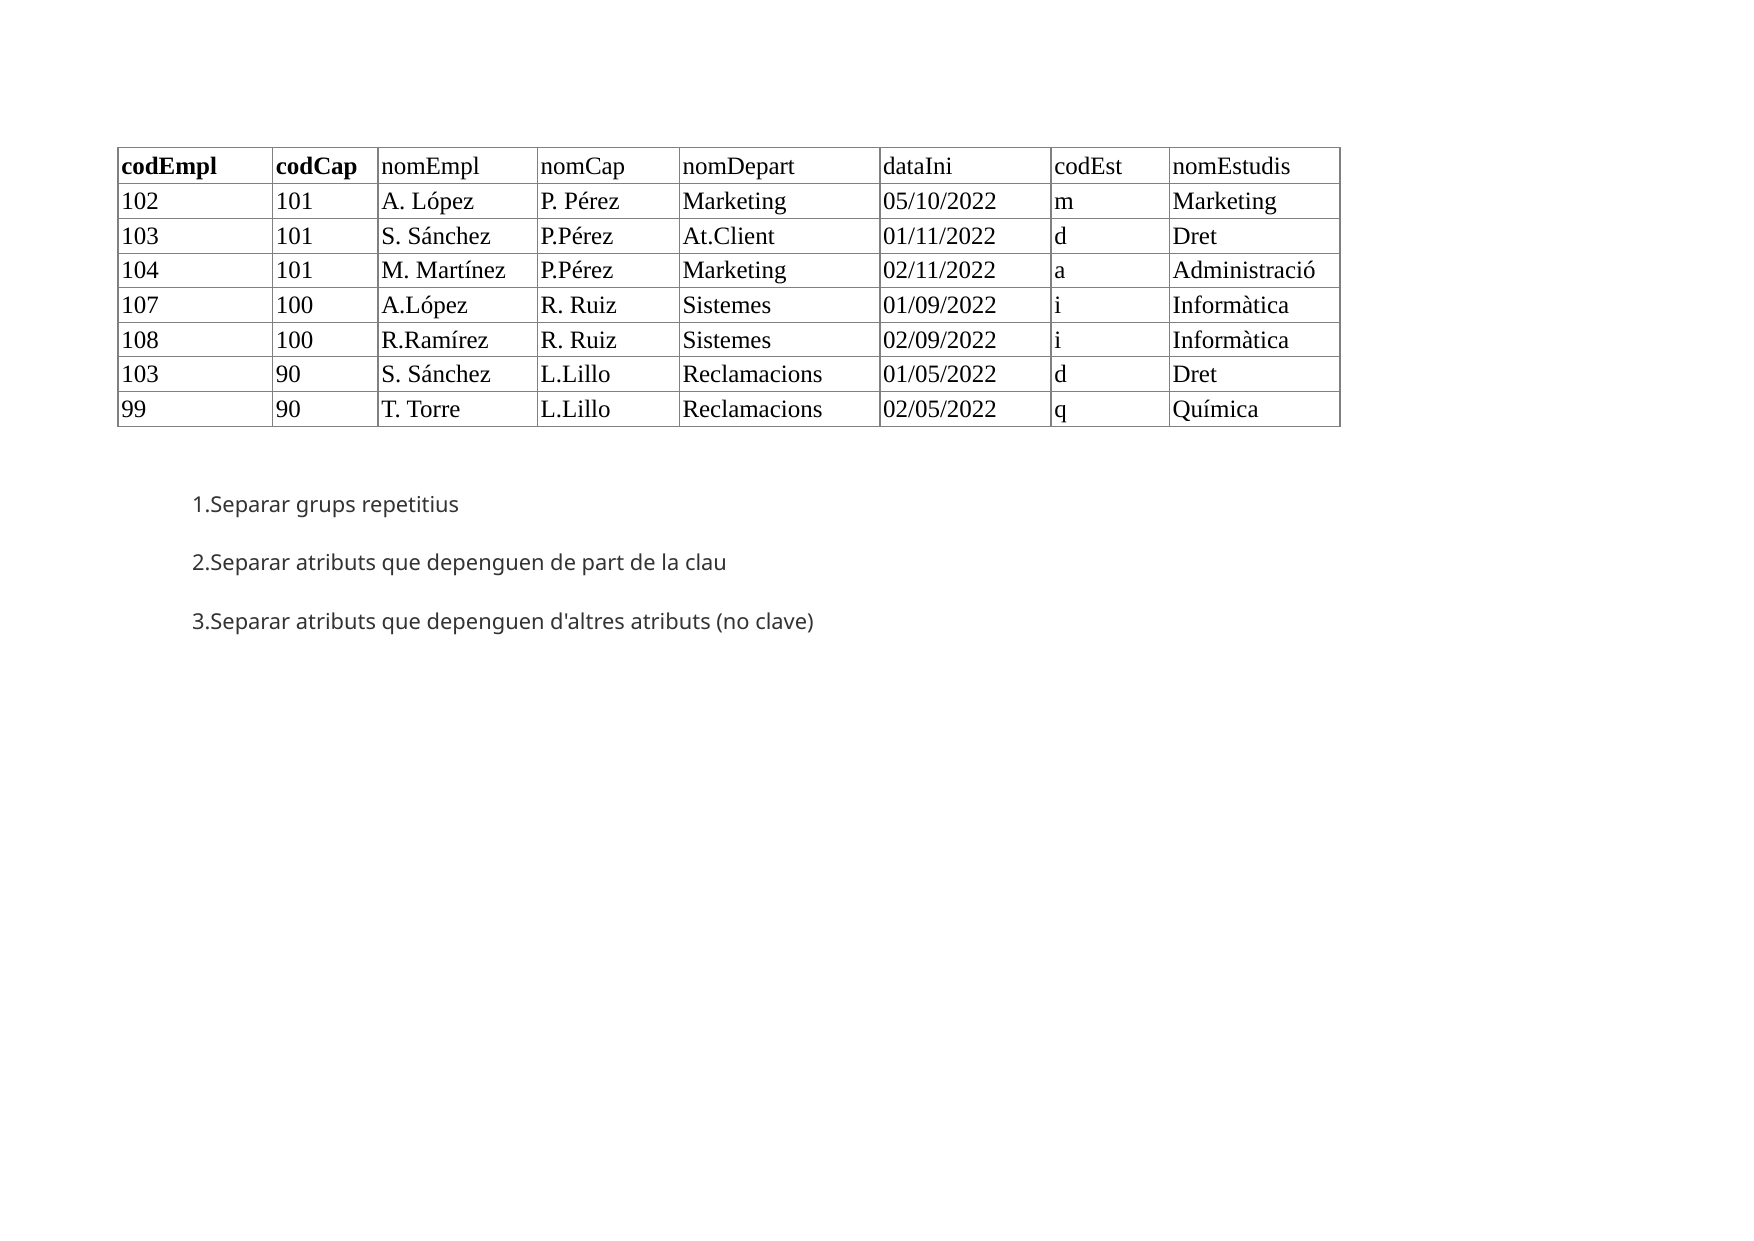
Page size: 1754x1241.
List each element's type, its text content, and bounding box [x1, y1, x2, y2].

table_cell 108 [119, 323, 272, 356]
table_cell 01/09/2022 [881, 288, 1050, 322]
table_cell Marketing [1170, 184, 1339, 218]
table_cell d [1052, 219, 1169, 252]
table_cell 103 [119, 219, 272, 252]
table_cell R. Ruiz [538, 288, 679, 322]
list Separar atributs que depenguen d'altres atributs (no clave) [118, 592, 1636, 635]
table_cell P. Pérez [538, 184, 679, 218]
table_cell 100 [273, 323, 377, 356]
table_cell 90 [273, 392, 377, 426]
table_cell 101 [273, 254, 377, 287]
table_cell a [1052, 254, 1169, 287]
table_cell Informàtica [1170, 323, 1339, 356]
table_header nomEmpl [379, 148, 537, 183]
table_cell i [1052, 323, 1169, 356]
table_cell 104 [119, 254, 272, 287]
table_cell Sistemes [680, 323, 879, 356]
table_cell Marketing [680, 254, 879, 287]
table_cell L.Lillo [538, 392, 679, 426]
table_cell At.Client [680, 219, 879, 252]
table_cell Informàtica [1170, 288, 1339, 322]
table_header nomEstudis [1170, 148, 1339, 183]
table_cell 02/05/2022 [881, 392, 1050, 426]
table_cell Sistemes [680, 288, 879, 322]
table_cell S. Sánchez [379, 219, 537, 252]
table_cell L.Lillo [538, 357, 679, 391]
table_header codCap [273, 148, 377, 183]
table_cell Reclamacions [680, 357, 879, 391]
table_cell 102 [119, 184, 272, 218]
table_cell R. Ruiz [538, 323, 679, 356]
table_cell m [1052, 184, 1169, 218]
table_cell A.López [379, 288, 537, 322]
table_cell Administració [1170, 254, 1339, 287]
list Separar grups repetitius [118, 475, 1636, 519]
table_cell R.Ramírez [379, 323, 537, 356]
table_cell M. Martínez [379, 254, 537, 287]
table_header nomCap [538, 148, 679, 183]
table_cell P.Pérez [538, 219, 679, 252]
table_cell Reclamacions [680, 392, 879, 426]
table_cell Marketing [680, 184, 879, 218]
table_cell Dret [1170, 357, 1339, 391]
table_cell T. Torre [379, 392, 537, 426]
table_cell 02/11/2022 [881, 254, 1050, 287]
table_cell 90 [273, 357, 377, 391]
table_cell d [1052, 357, 1169, 391]
table_cell A. López [379, 184, 537, 218]
table_header codEmpl [119, 148, 272, 183]
table_cell i [1052, 288, 1169, 322]
table_cell P.Pérez [538, 254, 679, 287]
table_cell 107 [119, 288, 272, 322]
table_cell q [1052, 392, 1169, 426]
table_cell S. Sánchez [379, 357, 537, 391]
table_cell 05/10/2022 [881, 184, 1050, 218]
table_cell 101 [273, 184, 377, 218]
table_cell Dret [1170, 219, 1339, 252]
table_cell 01/11/2022 [881, 219, 1050, 252]
list Separar atributs que depenguen de part de la clau [118, 533, 1636, 577]
table_cell 01/05/2022 [881, 357, 1050, 391]
table_cell 103 [119, 357, 272, 391]
table_header codEst [1052, 148, 1169, 183]
table_cell 100 [273, 288, 377, 322]
table_cell Química [1170, 392, 1339, 426]
table_header nomDepart [680, 148, 879, 183]
table_cell 99 [119, 392, 272, 426]
table_cell 101 [273, 219, 377, 252]
table_cell 02/09/2022 [881, 323, 1050, 356]
table_header dataIni [881, 148, 1050, 183]
